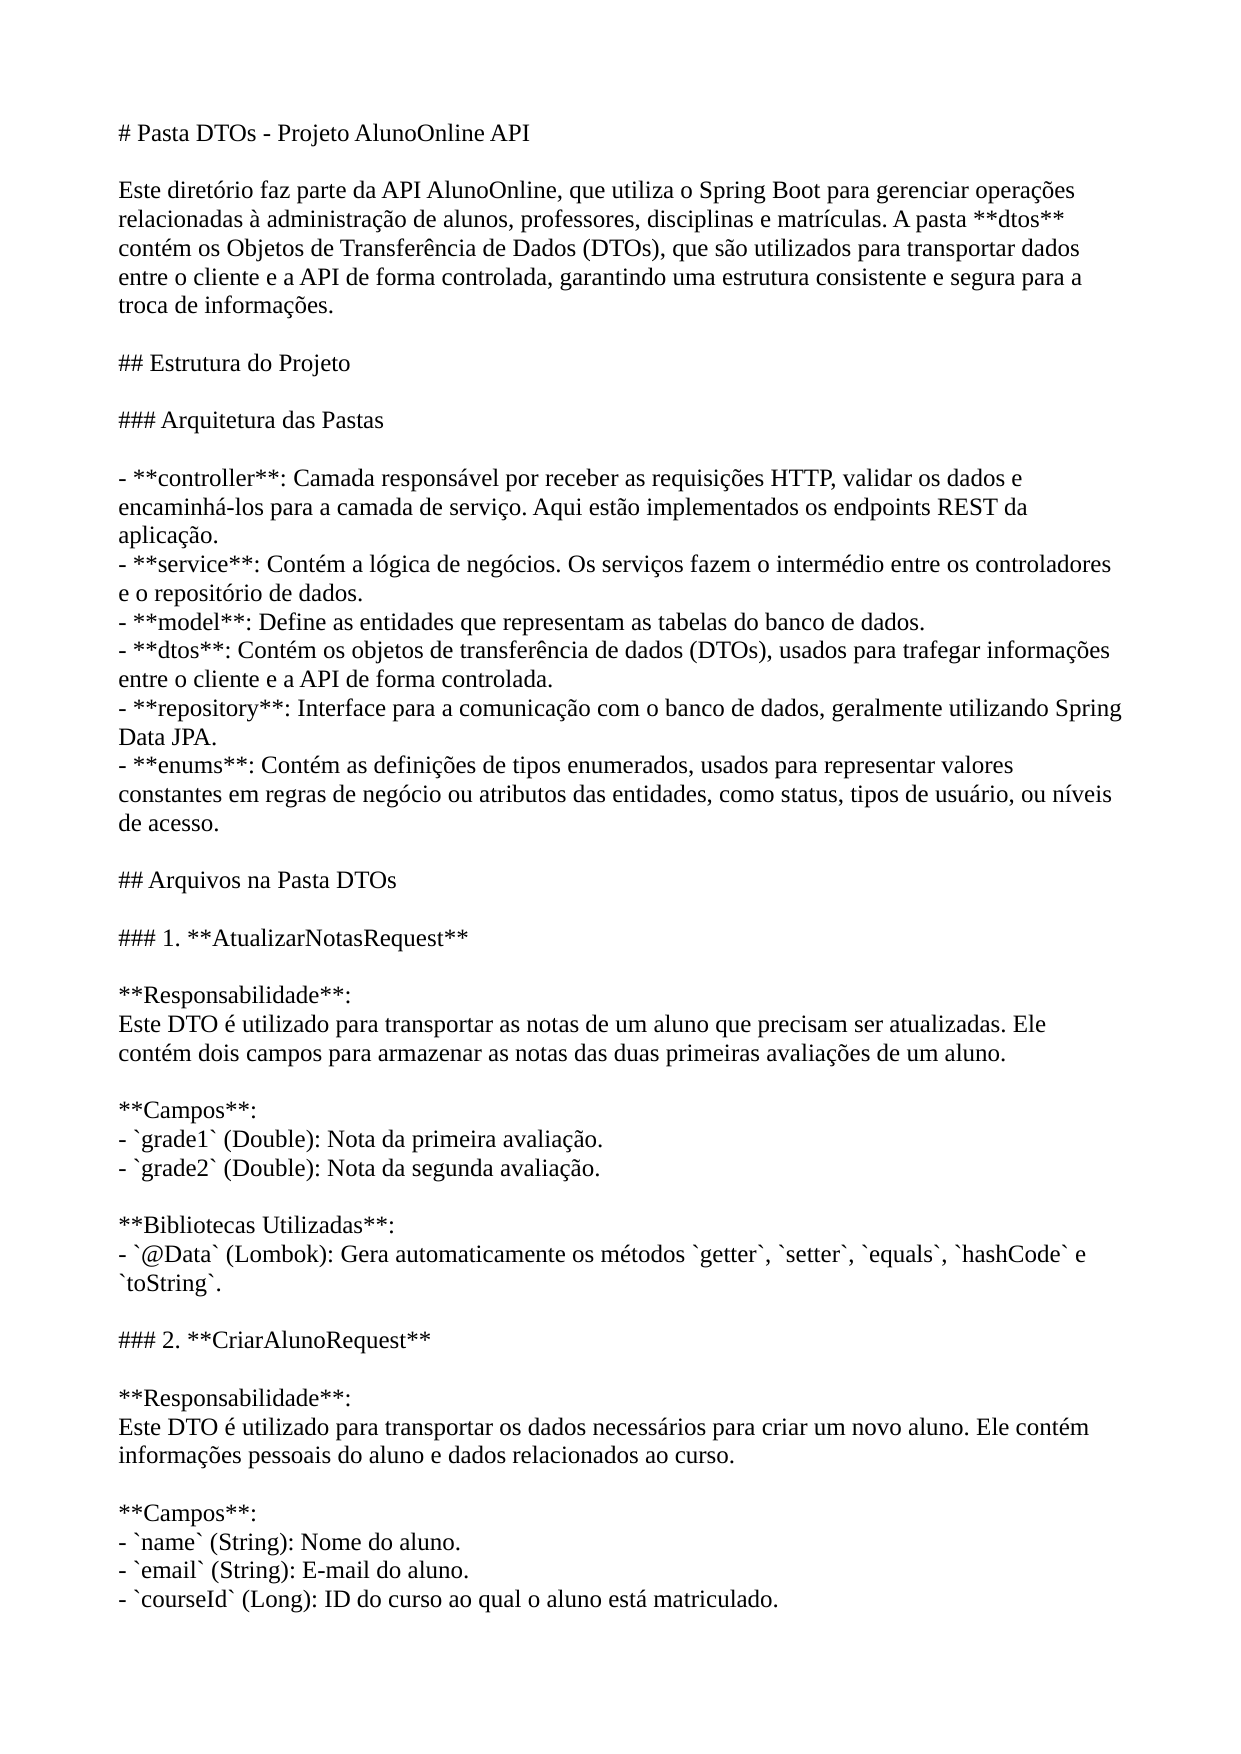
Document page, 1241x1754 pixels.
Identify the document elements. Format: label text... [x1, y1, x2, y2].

text - `grade2` (Double): Nota da segunda avaliação. [118, 1153, 1122, 1182]
text - `@Data` (Lombok): Gera automaticamente os métodos `getter`, `setter`, `equals`, `hashCode` e `toString`. [118, 1239, 1122, 1297]
text Este DTO é utilizado para transportar as notas de um aluno que precisam ser atualizadas. Ele contém dois campos para armazenar as notas das duas primeiras avaliações de um aluno. [118, 1009, 1122, 1067]
text # Pasta DTOs - Projeto AlunoOnline API [118, 118, 1122, 147]
text - **model**: Define as entidades que representam as tabelas do banco de dados. [118, 607, 1122, 636]
text - **controller**: Camada responsável por receber as requisições HTTP, validar os dados e encaminhá-los para a camada de serviço. Aqui estão implementados os endpoints REST da aplicação. [118, 463, 1122, 549]
text **Responsabilidade**: [118, 981, 1122, 1009]
text **Campos**: [118, 1096, 1122, 1124]
text ## Arquivos na Pasta DTOs [118, 866, 1122, 894]
text - `email` (String): E-mail do aluno. [118, 1556, 1122, 1584]
text - `grade1` (Double): Nota da primeira avaliação. [118, 1124, 1122, 1153]
text Este diretório faz parte da API AlunoOnline, que utiliza o Spring Boot para gerenciar operações relacionadas à administração de alunos, professores, disciplinas e matrículas. A pasta **dtos** contém os Objetos de Transferência de Dados (DTOs), que são utilizados para transportar dados entre o cliente e a API de forma controlada, garantindo uma estrutura consistente e segura para a troca de informações. [118, 176, 1122, 319]
text ### 1. **AtualizarNotasRequest** [118, 923, 1122, 952]
text - **dtos**: Contém os objetos de transferência de dados (DTOs), usados para trafegar informações entre o cliente e a API de forma controlada. [118, 636, 1122, 693]
text - **service**: Contém a lógica de negócios. Os serviços fazem o intermédio entre os controladores e o repositório de dados. [118, 549, 1122, 607]
text **Campos**: [118, 1498, 1122, 1527]
text ### 2. **CriarAlunoRequest** [118, 1326, 1122, 1354]
text - **enums**: Contém as definições de tipos enumerados, usados para representar valores constantes em regras de negócio ou atributos das entidades, como status, tipos de usuário, ou níveis de acesso. [118, 751, 1122, 837]
text - **repository**: Interface para a comunicação com o banco de dados, geralmente utilizando Spring Data JPA. [118, 693, 1122, 751]
text **Bibliotecas Utilizadas**: [118, 1211, 1122, 1239]
text - `courseId` (Long): ID do curso ao qual o aluno está matriculado. [118, 1584, 1122, 1613]
text - `name` (String): Nome do aluno. [118, 1527, 1122, 1556]
text Este DTO é utilizado para transportar os dados necessários para criar um novo aluno. Ele contém informações pessoais do aluno e dados relacionados ao curso. [118, 1412, 1122, 1469]
text **Responsabilidade**: [118, 1383, 1122, 1412]
text ### Arquitetura das Pastas [118, 406, 1122, 434]
text ## Estrutura do Projeto [118, 348, 1122, 377]
